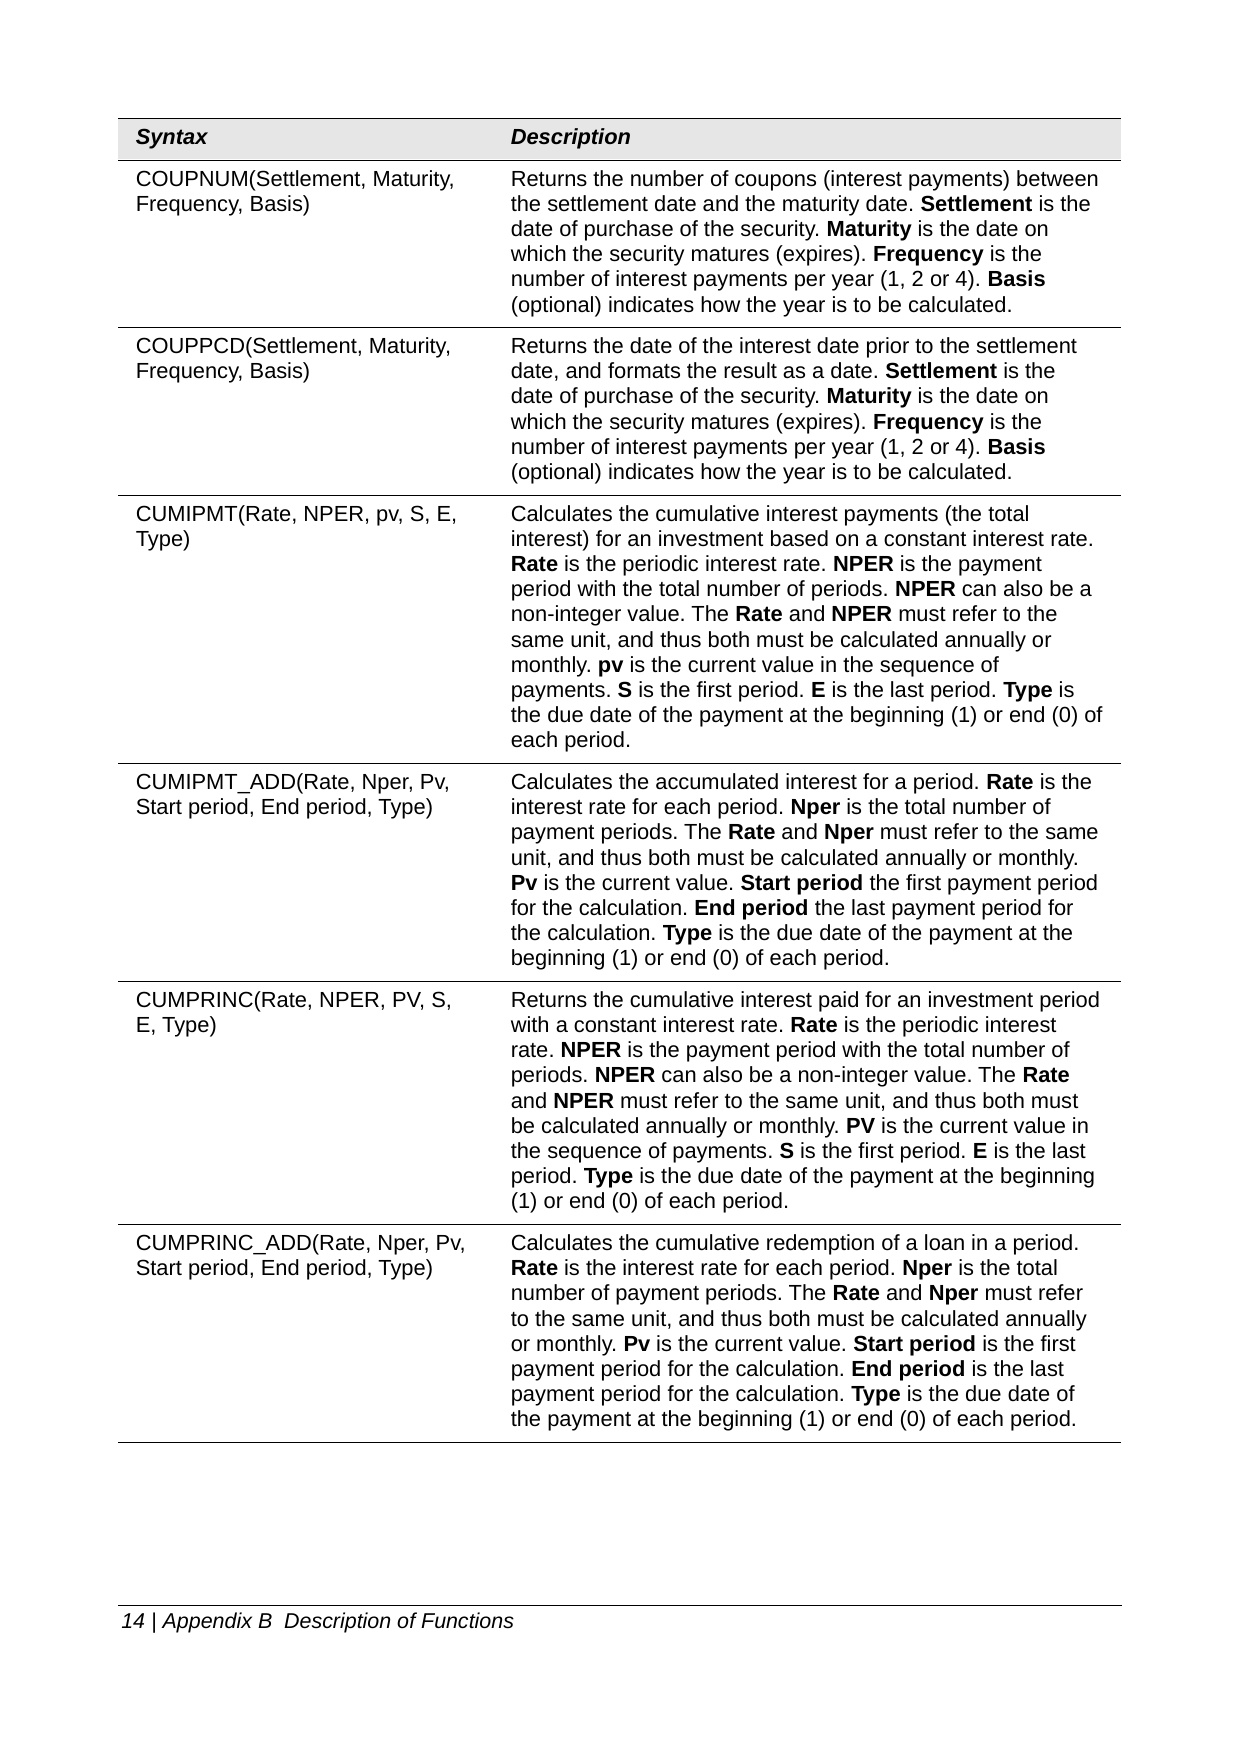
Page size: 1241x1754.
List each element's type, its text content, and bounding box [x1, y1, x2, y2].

table_cell Calculates the accumulated interest for a period. Rate is the interest rate for each period. Nper is the total number of payment periods. The Rate and Nper must refer to the same unit, and thus both must be calculated annually or monthly. Pv is the current value. Start period the first payment period for the calculation. End period the last payment period for the calculation. Type is the due date of the payment at the beginning (1) or end (0) of each period. [493, 764, 1121, 981]
table_cell CUMIPMT_ADD(Rate, Nper, Pv, Start period, End period, Type) [118, 764, 493, 981]
table_cell CUMPRINC(Rate, NPER, PV, S, E, Type) [118, 982, 493, 1224]
table_cell Returns the number of coupons (interest payments) between the settlement date and the maturity date. Settlement is the date of purchase of the security. Maturity is the date on which the security matures (expires). Frequency is the number of interest payments per year (1, 2 or 4). Basis (optional) indicates how the year is to be calculated. [493, 161, 1121, 327]
table_cell Returns the cumulative interest paid for an investment period with a constant interest rate. Rate is the periodic interest rate. NPER is the payment period with the total number of periods. NPER can also be a non-integer value. The Rate and NPER must refer to the same unit, and thus both must be calculated annually or monthly. PV is the current value in the sequence of payments. S is the first period. E is the last period. Type is the due date of the payment at the beginning (1) or end (0) of each period. [493, 982, 1121, 1224]
table_cell Calculates the cumulative redemption of a loan in a period. Rate is the interest rate for each period. Nper is the total number of payment periods. The Rate and Nper must refer to the same unit, and thus both must be calculated annually or monthly. Pv is the current value. Start period is the first payment period for the calculation. End period is the last payment period for the calculation. Type is the due date of the payment at the beginning (1) or end (0) of each period. [493, 1225, 1121, 1442]
table_header Syntax [118, 119, 493, 159]
table_header Description [493, 119, 1121, 159]
table_cell Calculates the cumulative interest payments (the total interest) for an investment based on a constant interest rate. Rate is the periodic interest rate. NPER is the payment period with the total number of periods. NPER can also be a non-integer value. The Rate and NPER must refer to the same unit, and thus both must be calculated annually or monthly. pv is the current value in the sequence of payments. S is the first period. E is the last period. Type is the due date of the payment at the beginning (1) or end (0) of each period. [493, 496, 1121, 763]
table_cell COUPPCD(Settlement, Maturity, Frequency, Basis) [118, 328, 493, 494]
table_cell Returns the date of the interest date prior to the settlement date, and formats the result as a date. Settlement is the date of purchase of the security. Maturity is the date on which the security matures (expires). Frequency is the number of interest payments per year (1, 2 or 4). Basis (optional) indicates how the year is to be calculated. [493, 328, 1121, 494]
table_cell CUMIPMT(Rate, NPER, pv, S, E, Type) [118, 496, 493, 763]
table_cell COUPNUM(Settlement, Maturity, Frequency, Basis) [118, 161, 493, 327]
table_cell CUMPRINC_ADD(Rate, Nper, Pv, Start period, End period, Type) [118, 1225, 493, 1442]
